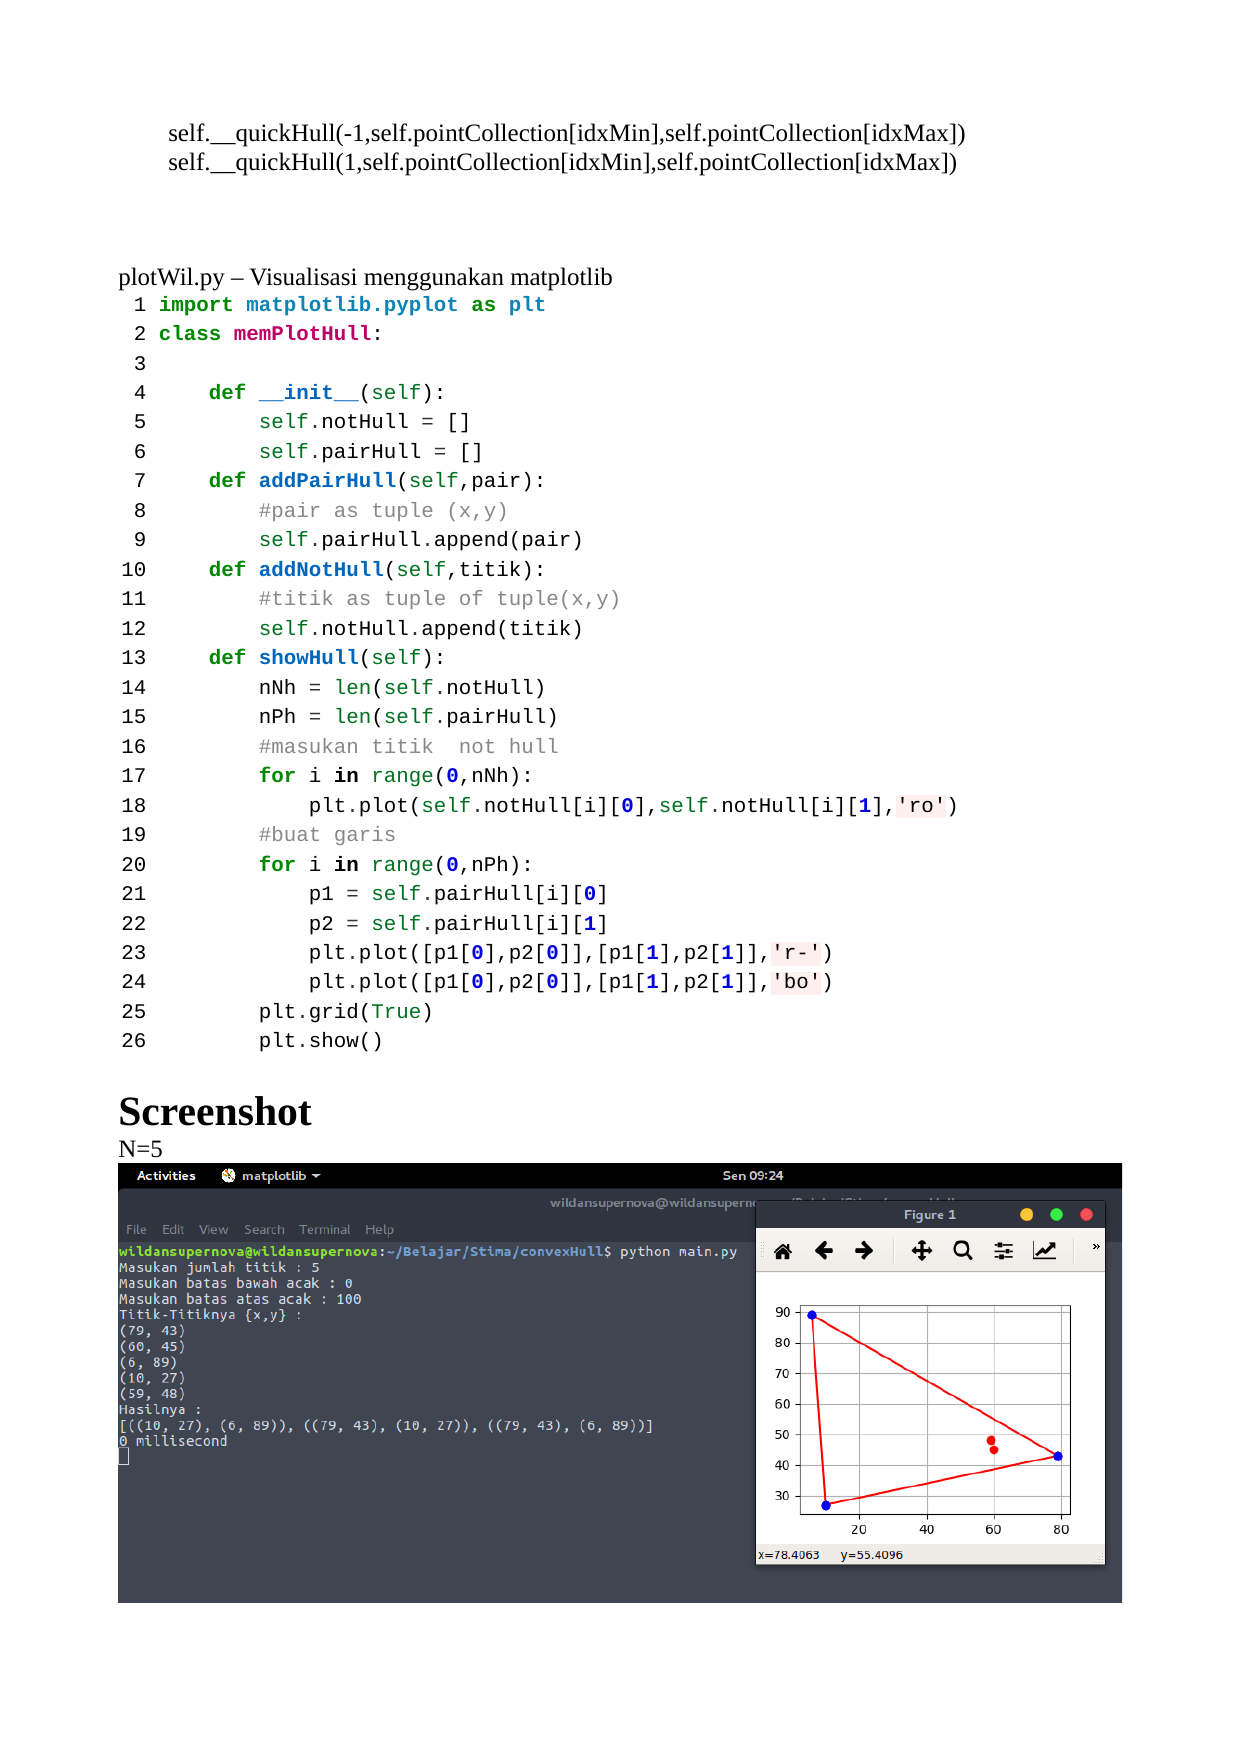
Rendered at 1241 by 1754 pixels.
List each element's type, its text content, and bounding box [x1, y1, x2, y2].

table_header 1 2 3 4 5 6 7 8 9 10 11 12 13 14 15 16 17 18 19 20 21 22 23 24 25 26 [118, 291, 156, 1087]
text Screenshot [118, 1087, 1122, 1134]
table_header import matplotlib.pyplot as plt class memPlotHull: def __init__(self): self.notHull = [] self.pairHull = [] def addPairHull(self,pair): #pair as tuple (x,y) self.pairHull.append(pair) def addNotHull(self,titik): #titik as tuple of tuple(x,y) self.notHull.append(titik) def showHull(self): nNh = len(self.notHull) nPh = len(self.pairHull) #masukan titik not hull for i in range(0,nNh): plt.plot(self.notHull[i][0],self.notHull[i][1],'ro') #buat garis for i in range(0,nPh): p1 = self.pairHull[i][0] p2 = self.pairHull[i][1] plt.plot([p1[0],p2[0]],[p1[1],p2[1]],'r-') plt.plot([p1[0],p2[0]],[p1[1],p2[1]],'bo') plt.grid(True) plt.show() [156, 291, 971, 1087]
text self.__quickHull(-1,self.pointCollection[idxMin],self.pointCollection[idxMax]) [118, 118, 1122, 147]
text N=5 [118, 1134, 1122, 1163]
picture [118, 1163, 1123, 1603]
text self.__quickHull(1,self.pointCollection[idxMin],self.pointCollection[idxMax]) [118, 147, 1122, 176]
text plotWil.py – Visualisasi menggunakan matplotlib [118, 262, 1122, 291]
